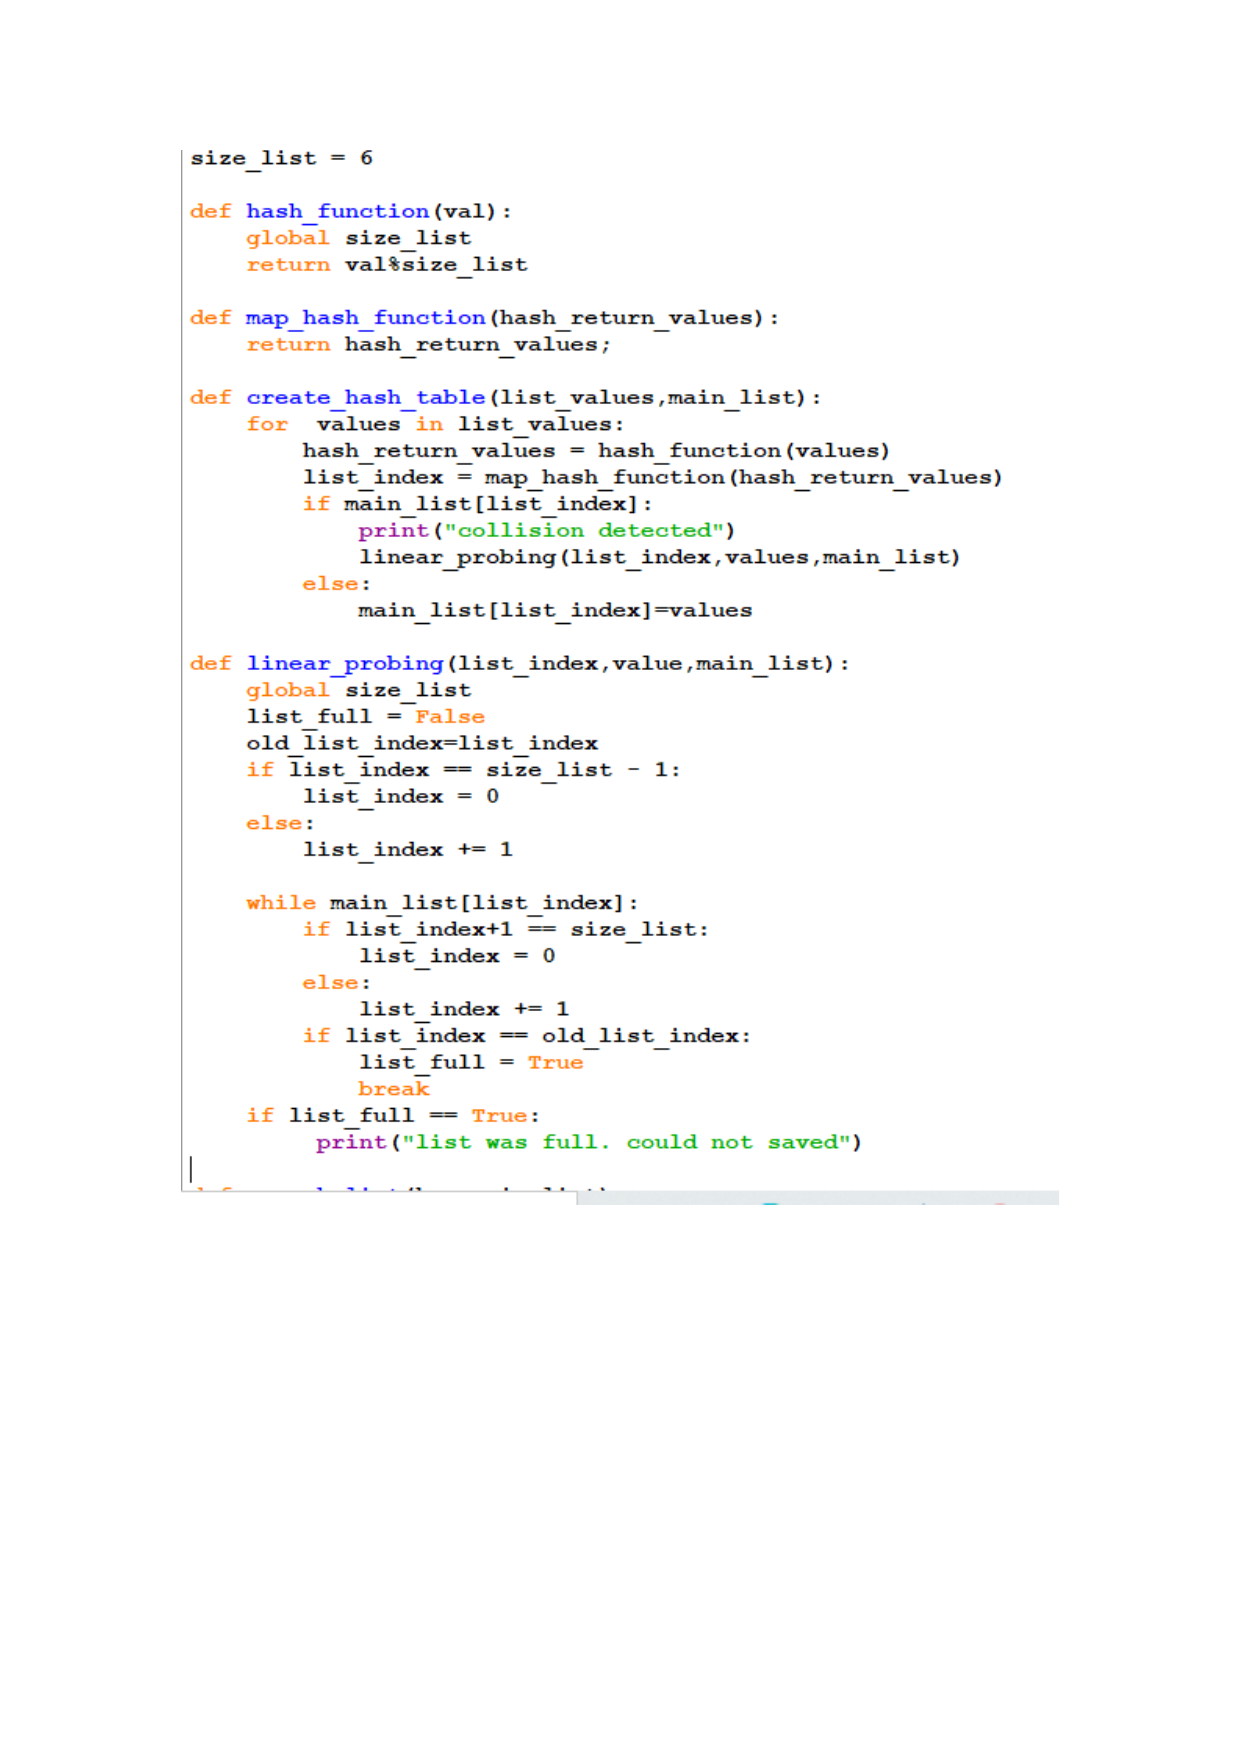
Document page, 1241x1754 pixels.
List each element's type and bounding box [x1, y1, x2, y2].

picture [181, 150, 1060, 1205]
